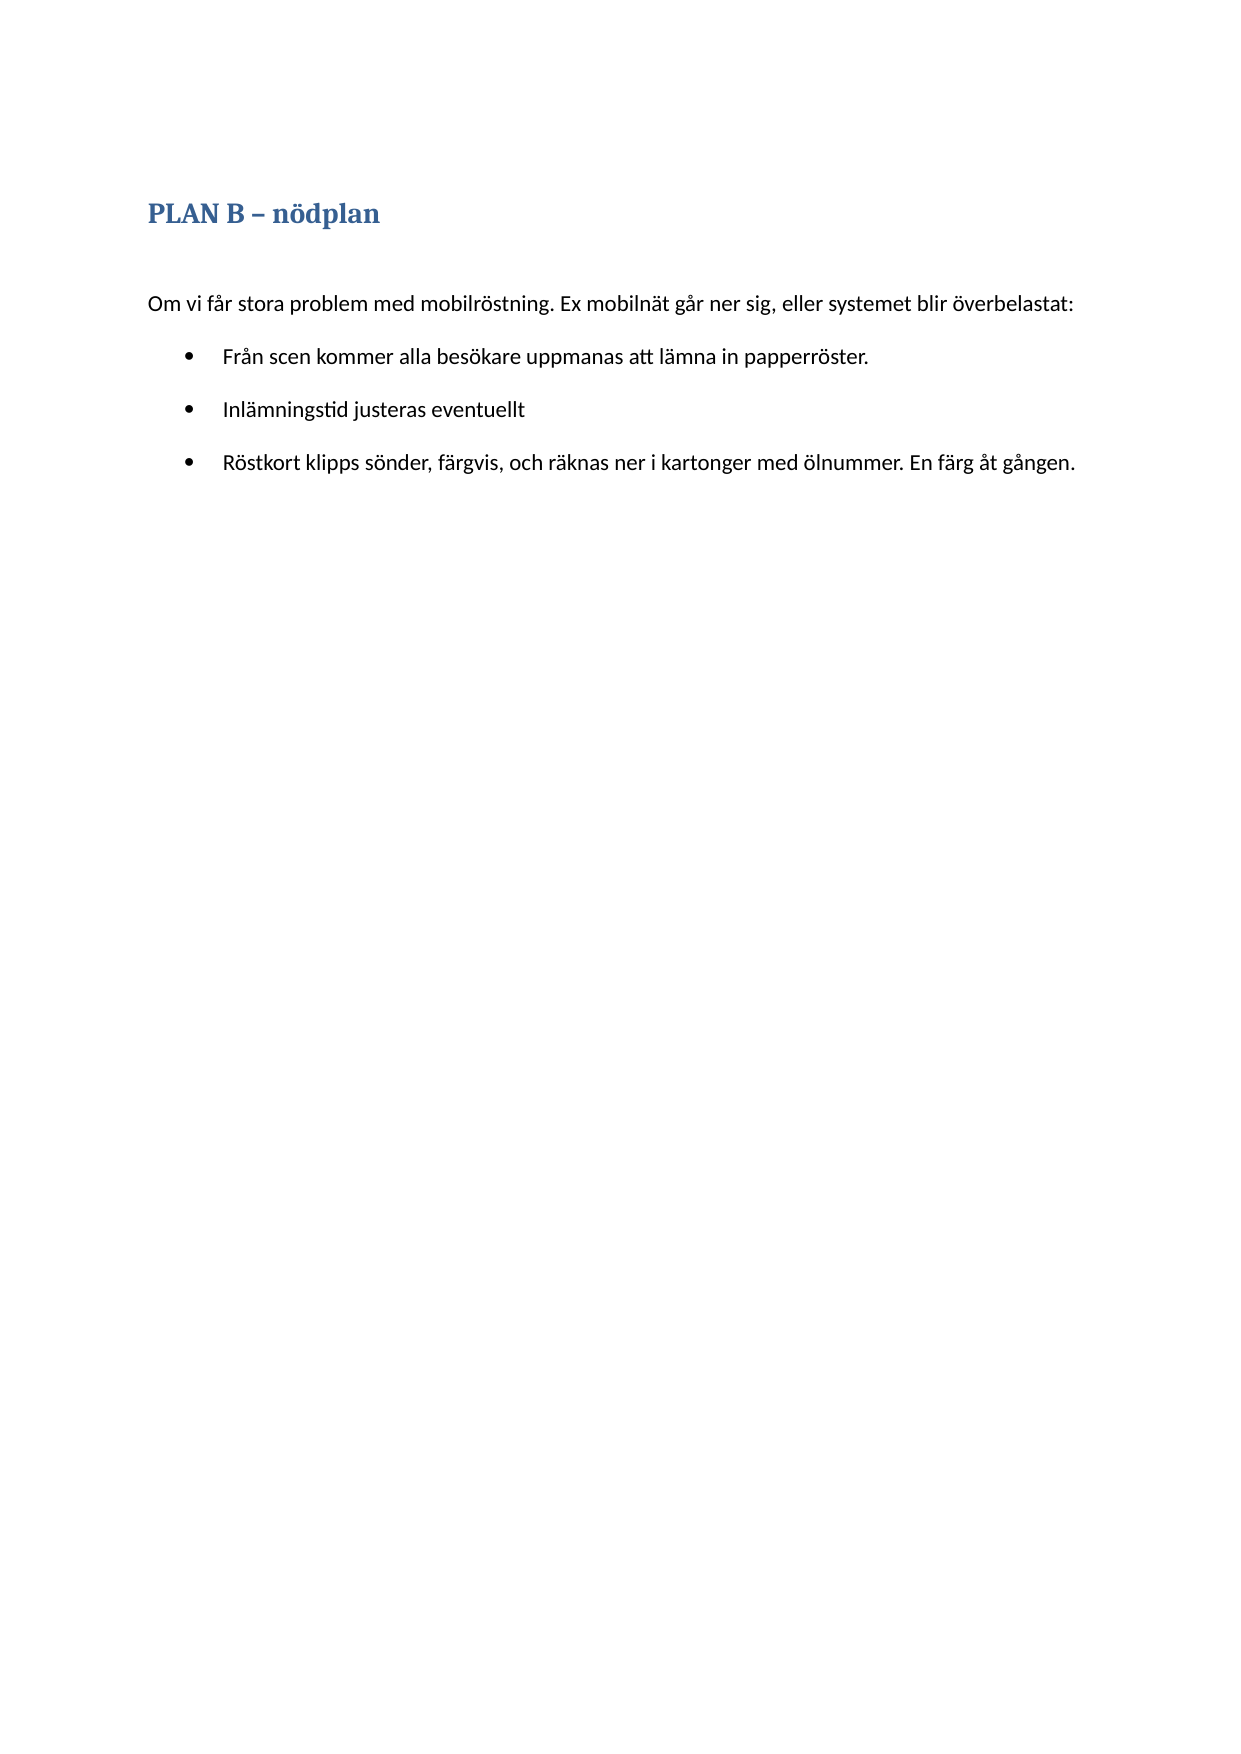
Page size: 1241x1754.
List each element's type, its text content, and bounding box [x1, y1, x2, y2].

list Röstkort klipps sönder, färgvis, och räknas ner i kartonger med ölnummer. En färg åt gången. [185, 448, 1093, 476]
text Om vi får stora problem med mobilröstning. Ex mobilnät går ner sig, eller systemet blir överbelastat: [148, 289, 1093, 317]
subtitle PLAN B – nödplan [148, 198, 1093, 231]
list Inlämningstid justeras eventuellt [185, 395, 1093, 423]
list Från scen kommer alla besökare uppmanas att lämna in papperröster. [185, 342, 1093, 370]
